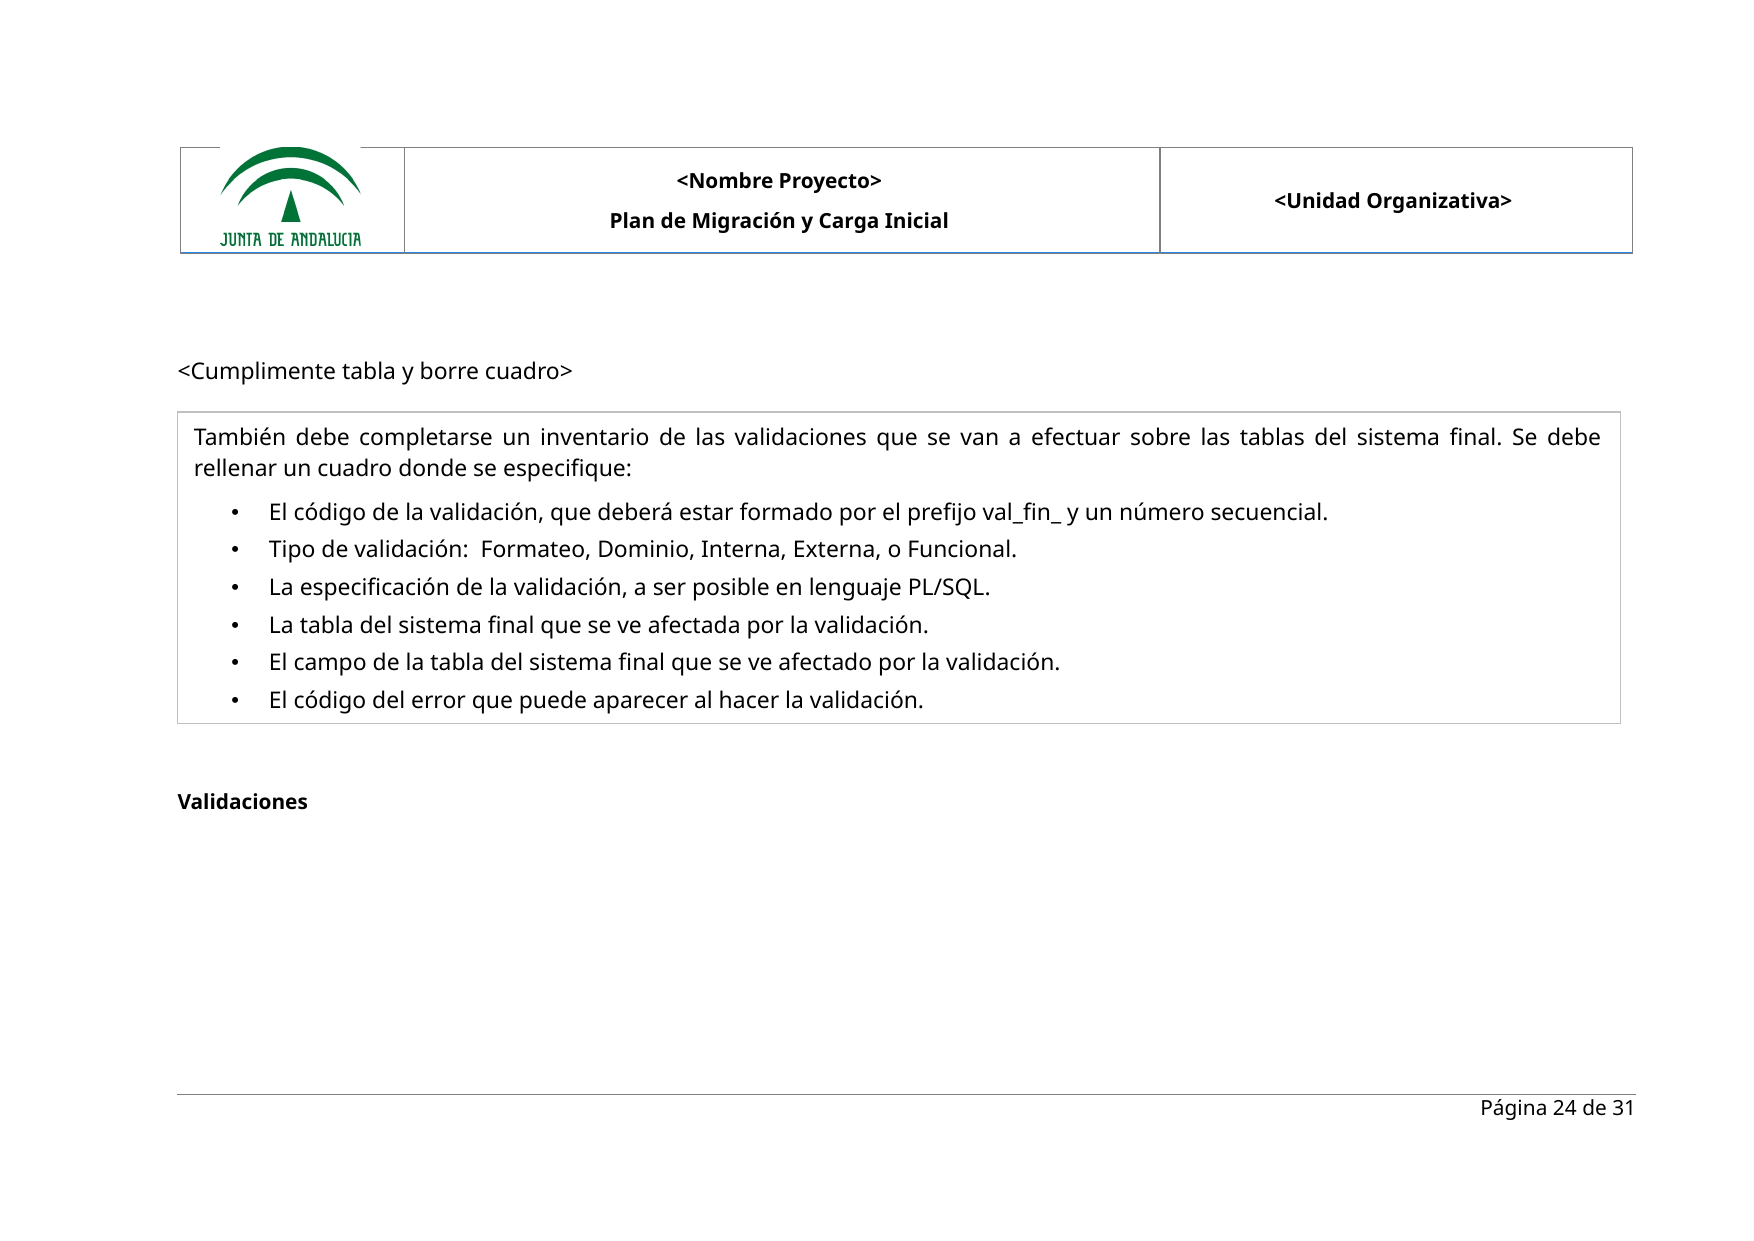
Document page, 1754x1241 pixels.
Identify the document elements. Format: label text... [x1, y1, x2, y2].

text Validaciones [177, 787, 1636, 815]
text También debe completarse un inventario de las validaciones que se van a efectuar sobre las tablas del sistema final. Se debe rellenar un cuadro donde se especifique: [194, 421, 1604, 483]
list Tipo de validación: Formateo, Dominio, Interna, Externa, o Funcional. [231, 533, 1604, 564]
list El campo de la tabla del sistema final que se ve afectado por la validación. [231, 646, 1604, 678]
picture [220, 147, 361, 246]
list La especificación de la validación, a ser posible en lenguaje PL/SQL. [231, 571, 1604, 602]
text <Cumplimente tabla y borre cuadro> [177, 355, 1636, 386]
list El código de la validación, que deberá estar formado por el prefijo val_fin_ y un número secuencial. [231, 496, 1604, 527]
list El código del error que puede aparecer al hacer la validación. [231, 684, 1604, 715]
list La tabla del sistema final que se ve afectada por la validación. [231, 609, 1604, 640]
